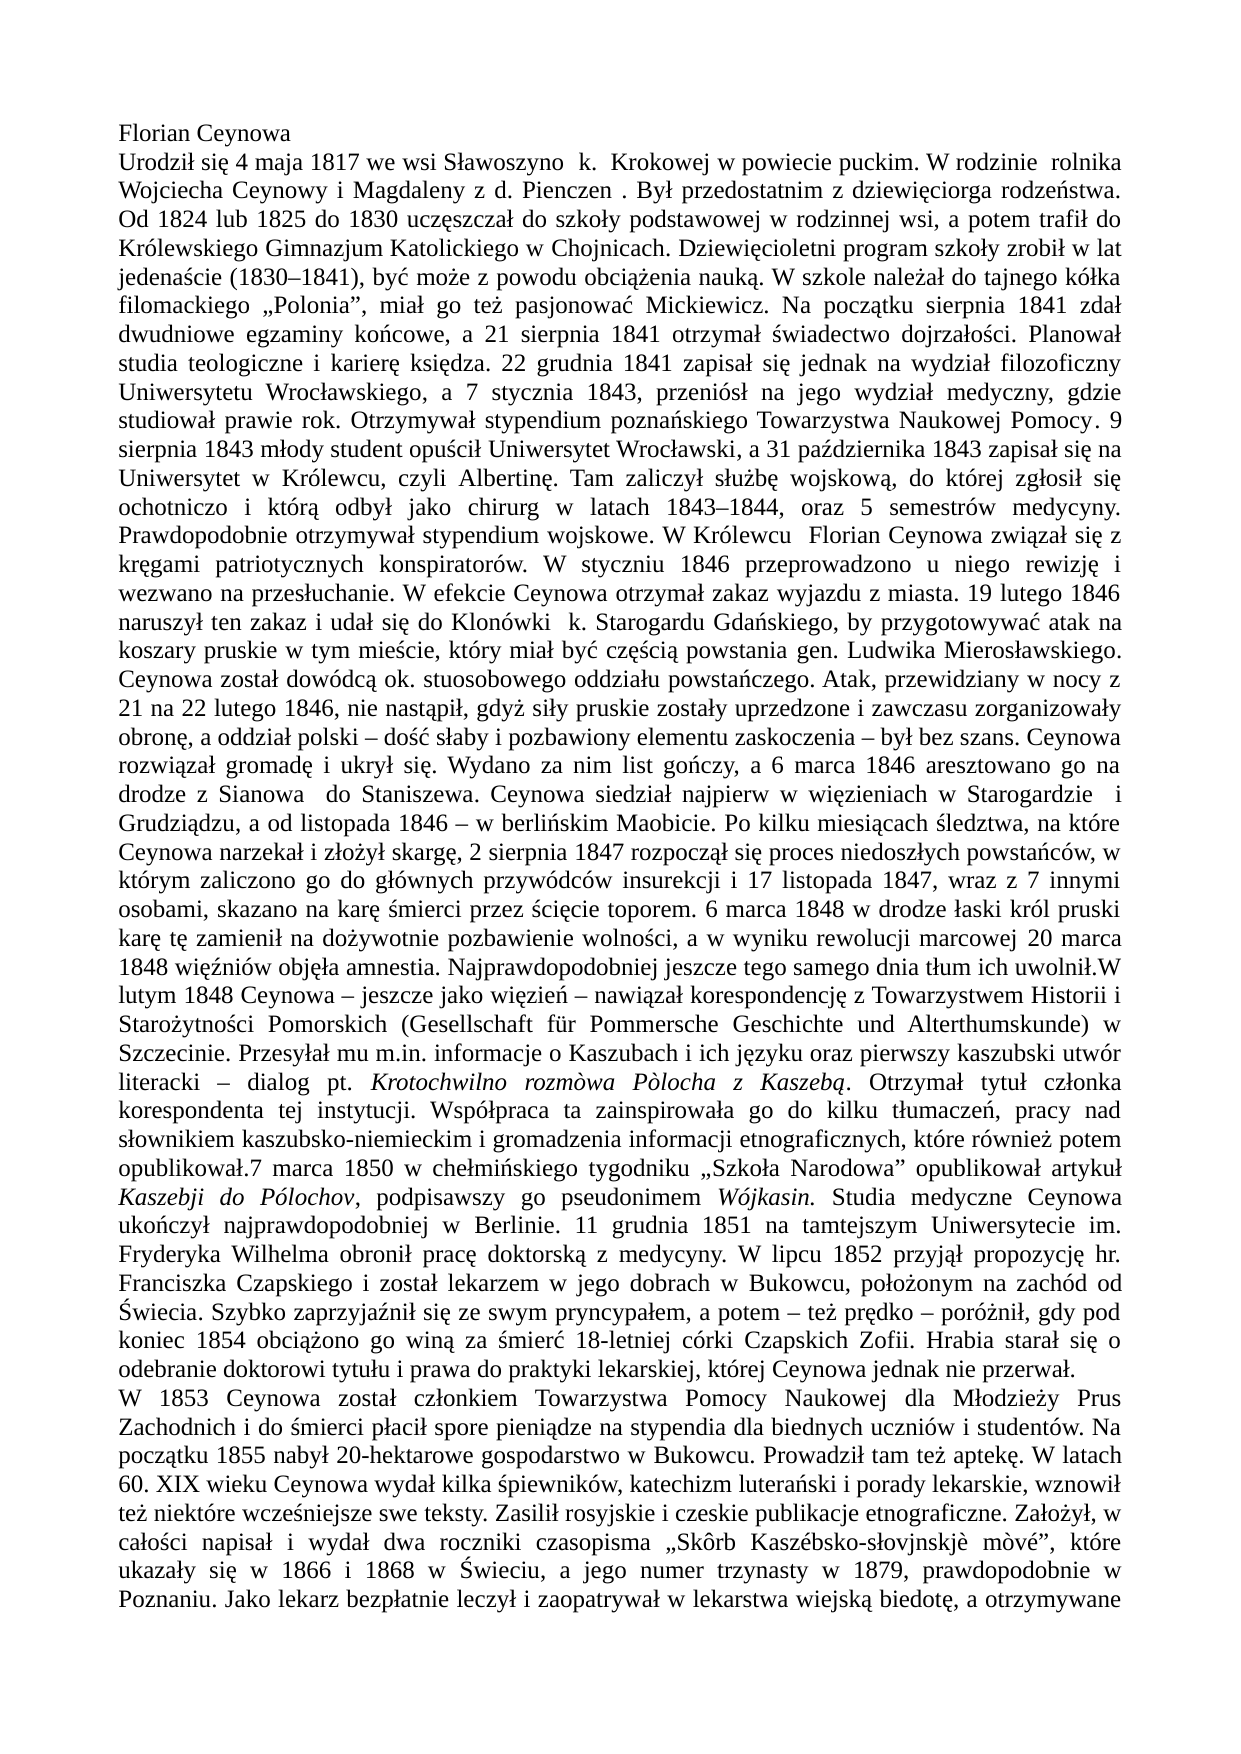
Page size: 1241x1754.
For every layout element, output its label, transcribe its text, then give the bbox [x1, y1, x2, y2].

text W 1853 Ceynowa został członkiem Towarzystwa Pomocy Naukowej dla Młodzieży Prus Zachodnich i do śmierci płacił spore pieniądze na stypendia dla biednych uczniów i studentów. Na początku 1855 nabył 20-hektarowe gospodarstwo w Bukowcu. Prowadził tam też aptekę. W latach 60. XIX wieku Ceynowa wydał kilka śpiewników, katechizm luterański i porady lekarskie, wznowił też niektóre wcześniejsze swe teksty. Zasilił rosyjskie i czeskie publikacje etnograficzne. Założył, w całości napisał i wydał dwa roczniki czasopisma „Skôrb Kaszébsko-słovjnskjè mòvé”, które ukazały się w 1866 i 1868 w Świeciu, a jego numer trzynasty w 1879, prawdopodobnie w Poznaniu. Jako lekarz bezpłatnie leczył i zaopatrywał w lekarstwa wiejską biedotę, a otrzymywane [118, 1383, 1122, 1613]
text Florian Ceynowa [118, 118, 1122, 147]
text Urodził się 4 maja 1817 we wsi Sławoszyno k. Krokowej w powiecie puckim. W rodzinie rolnika Wojciecha Ceynowy i Magdaleny z d. Pienczen . Był przedostatnim z dziewięciorga rodzeństwa. Od 1824 lub 1825 do 1830 uczęszczał do szkoły podstawowej w rodzinnej wsi, a potem trafił do Królewskiego Gimnazjum Katolickiego w Chojnicach. Dziewięcioletni program szkoły zrobił w lat jedenaście (1830–1841), być może z powodu obciążenia nauką. W szkole należał do tajnego kółka filomackiego „Polonia”, miał go też pasjonować Mickiewicz. Na początku sierpnia 1841 zdał dwudniowe egzaminy końcowe, a 21 sierpnia 1841 otrzymał świadectwo dojrzałości. Planował studia teologiczne i karierę księdza. 22 grudnia 1841 zapisał się jednak na wydział filozoficzny Uniwersytetu Wrocławskiego, a 7 stycznia 1843, przeniósł na jego wydział medyczny, gdzie studiował prawie rok. Otrzymywał stypendium poznańskiego Towarzystwa Naukowej Pomocy. 9 sierpnia 1843 młody student opuścił Uniwersytet Wrocławski, a 31 października 1843 zapisał się na Uniwersytet w Królewcu, czyli Albertinę. Tam zaliczył służbę wojskową, do której zgłosił się ochotniczo i którą odbył jako chirurg w latach 1843–1844, oraz 5 semestrów medycyny. Prawdopodobnie otrzymywał stypendium wojskowe. W Królewcu Florian Ceynowa związał się z kręgami patriotycznych konspiratorów. W styczniu 1846 przeprowadzono u niego rewizję i wezwano na przesłuchanie. W efekcie Ceynowa otrzymał zakaz wyjazdu z miasta. 19 lutego 1846 naruszył ten zakaz i udał się do Klonówki k. Starogardu Gdańskiego, by przygotowywać atak na koszary pruskie w tym mieście, który miał być częścią powstania gen. Ludwika Mierosławskiego. Ceynowa został dowódcą ok. stuosobowego oddziału powstańczego. Atak, przewidziany w nocy z 21 na 22 lutego 1846, nie nastąpił, gdyż siły pruskie zostały uprzedzone i zawczasu zorganizowały obronę, a oddział polski – dość słaby i pozbawiony elementu zaskoczenia – był bez szans. Ceynowa rozwiązał gromadę i ukrył się. Wydano za nim list gończy, a 6 marca 1846 aresztowano go na drodze z Sianowa do Staniszewa. Ceynowa siedział najpierw w więzieniach w Starogardzie i Grudziądzu, a od listopada 1846 – w berlińskim Maobicie. Po kilku miesiącach śledztwa, na które Ceynowa narzekał i złożył skargę, 2 sierpnia 1847 rozpoczął się proces niedoszłych powstańców, w którym zaliczono go do głównych przywódców insurekcji i 17 listopada 1847, wraz z 7 innymi osobami, skazano na karę śmierci przez ścięcie toporem. 6 marca 1848 w drodze łaski król pruski karę tę zamienił na dożywotnie pozbawienie wolności, a w wyniku rewolucji marcowej 20 marca 1848 więźniów objęła amnestia. Najprawdopodobniej jeszcze tego samego dnia tłum ich uwolnił.W lutym 1848 Ceynowa – jeszcze jako więzień – nawiązał korespondencję z Towarzystwem Historii i Starożytności Pomorskich (Gesellschaft für Pommersche Geschichte und Alterthumskunde) w Szczecinie. Przesyłał mu m.in. informacje o Kaszubach i ich języku oraz pierwszy kaszubski utwór literacki – dialog pt. Krotochwilno rozmòwa Pòlocha z Kaszebą. Otrzymał tytuł członka korespondenta tej instytucji. Współpraca ta zainspirowała go do kilku tłumaczeń, pracy nad słownikiem kaszubsko-niemieckim i gromadzenia informacji etnograficznych, które również potem opublikował.7 marca 1850 w chełmińskiego tygodniku „Szkoła Narodowa” opublikował artykuł Kaszebji do Pólochov, podpisawszy go pseudonimem Wójkasin. Studia medyczne Ceynowa ukończył najprawdopodobniej w Berlinie. 11 grudnia 1851 na tamtejszym Uniwersytecie im. Fryderyka Wilhelma obronił pracę doktorską z medycyny. W lipcu 1852 przyjął propozycję hr. Franciszka Czapskiego i został lekarzem w jego dobrach w Bukowcu, położonym na zachód od Świecia. Szybko zaprzyjaźnił się ze swym pryncypałem, a potem – też prędko – poróżnił, gdy pod koniec 1854 obciążono go winą za śmierć 18-letniej córki Czapskich Zofii. Hrabia starał się o odebranie doktorowi tytułu i prawa do praktyki lekarskiej, której Ceynowa jednak nie przerwał. [118, 147, 1122, 1383]
